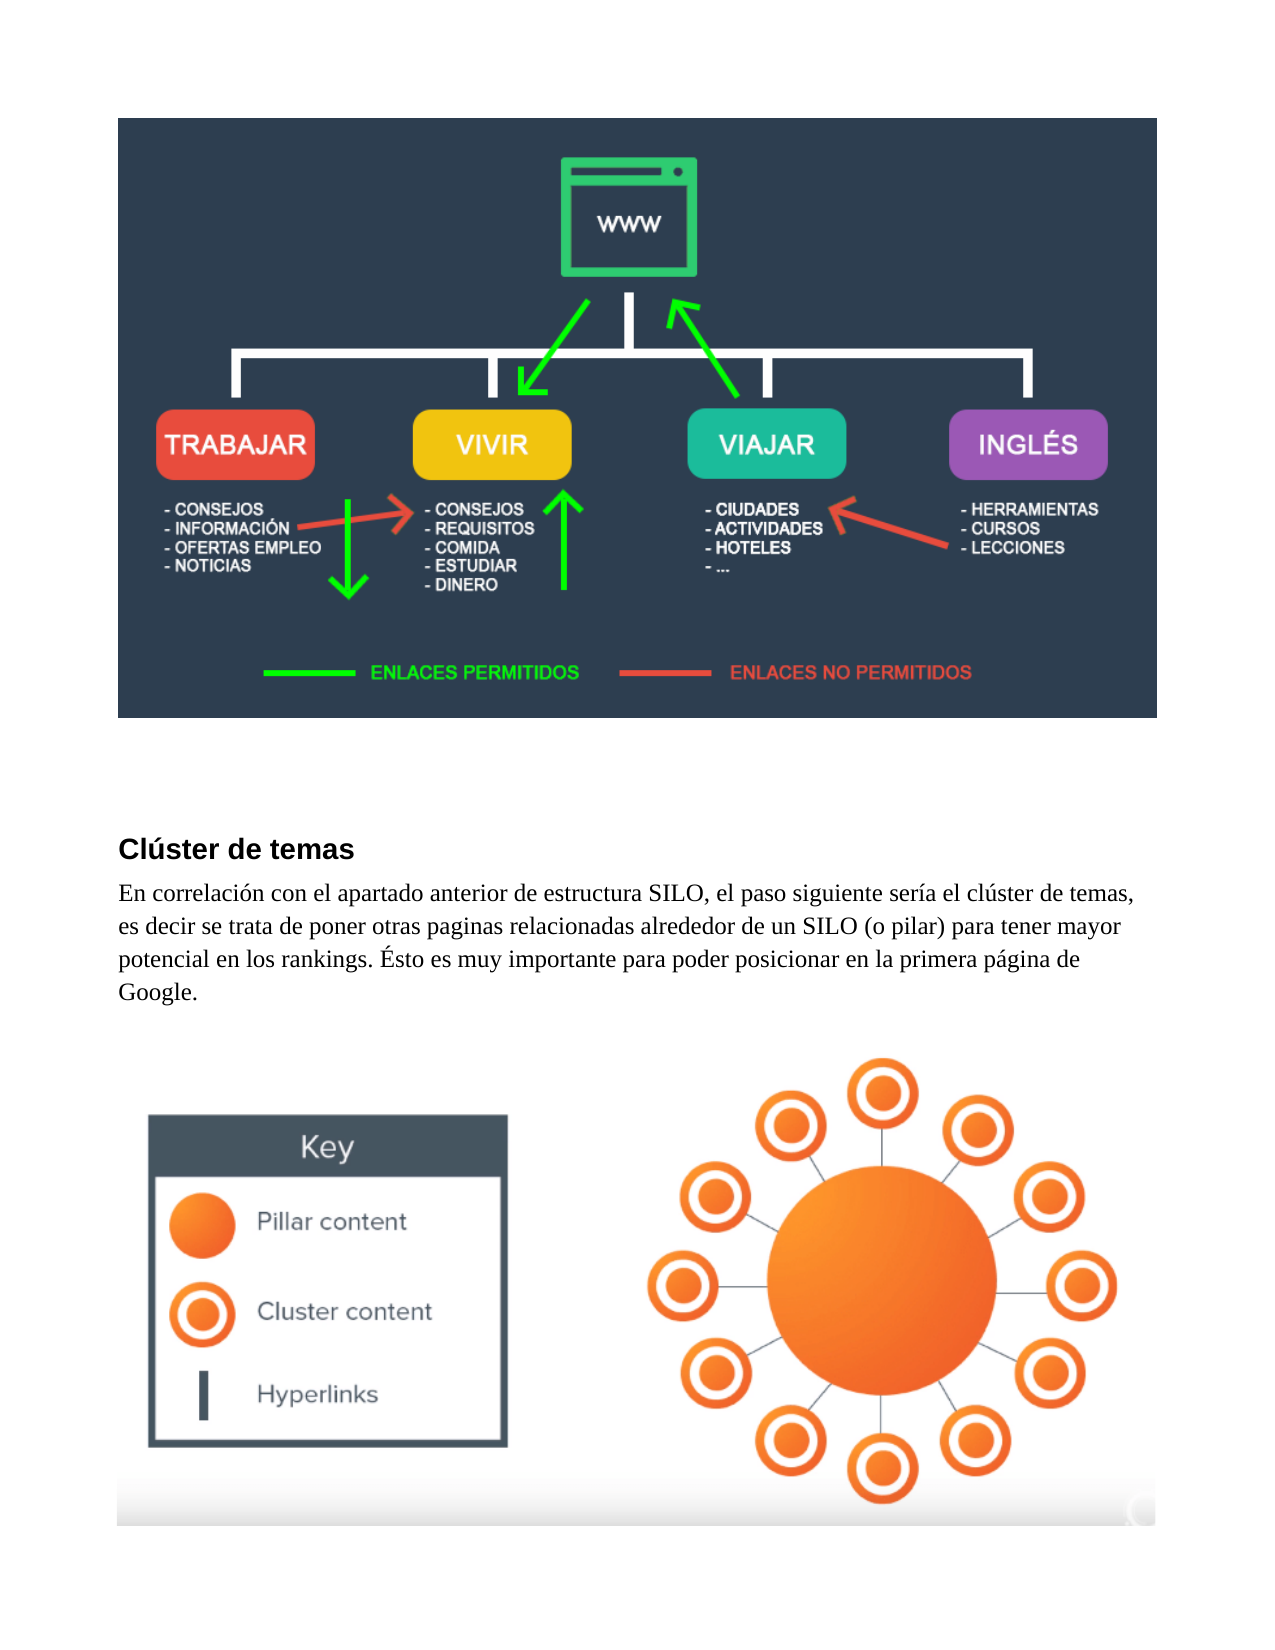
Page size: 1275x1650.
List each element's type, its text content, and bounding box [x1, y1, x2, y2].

text En correlación con el apartado anterior de estructura SILO, el paso siguiente sería el clúster de temas, es decir se trata de poner otras paginas relacionadas alrededor de un SILO (o pilar) para tener mayor potencial en los rankings. Ésto es muy importante para poder posicionar en la primera página de Google. [118, 878, 1157, 1006]
picture [116, 1015, 1156, 1526]
picture [118, 118, 1157, 718]
subtitle Clúster de temas [118, 832, 1157, 865]
